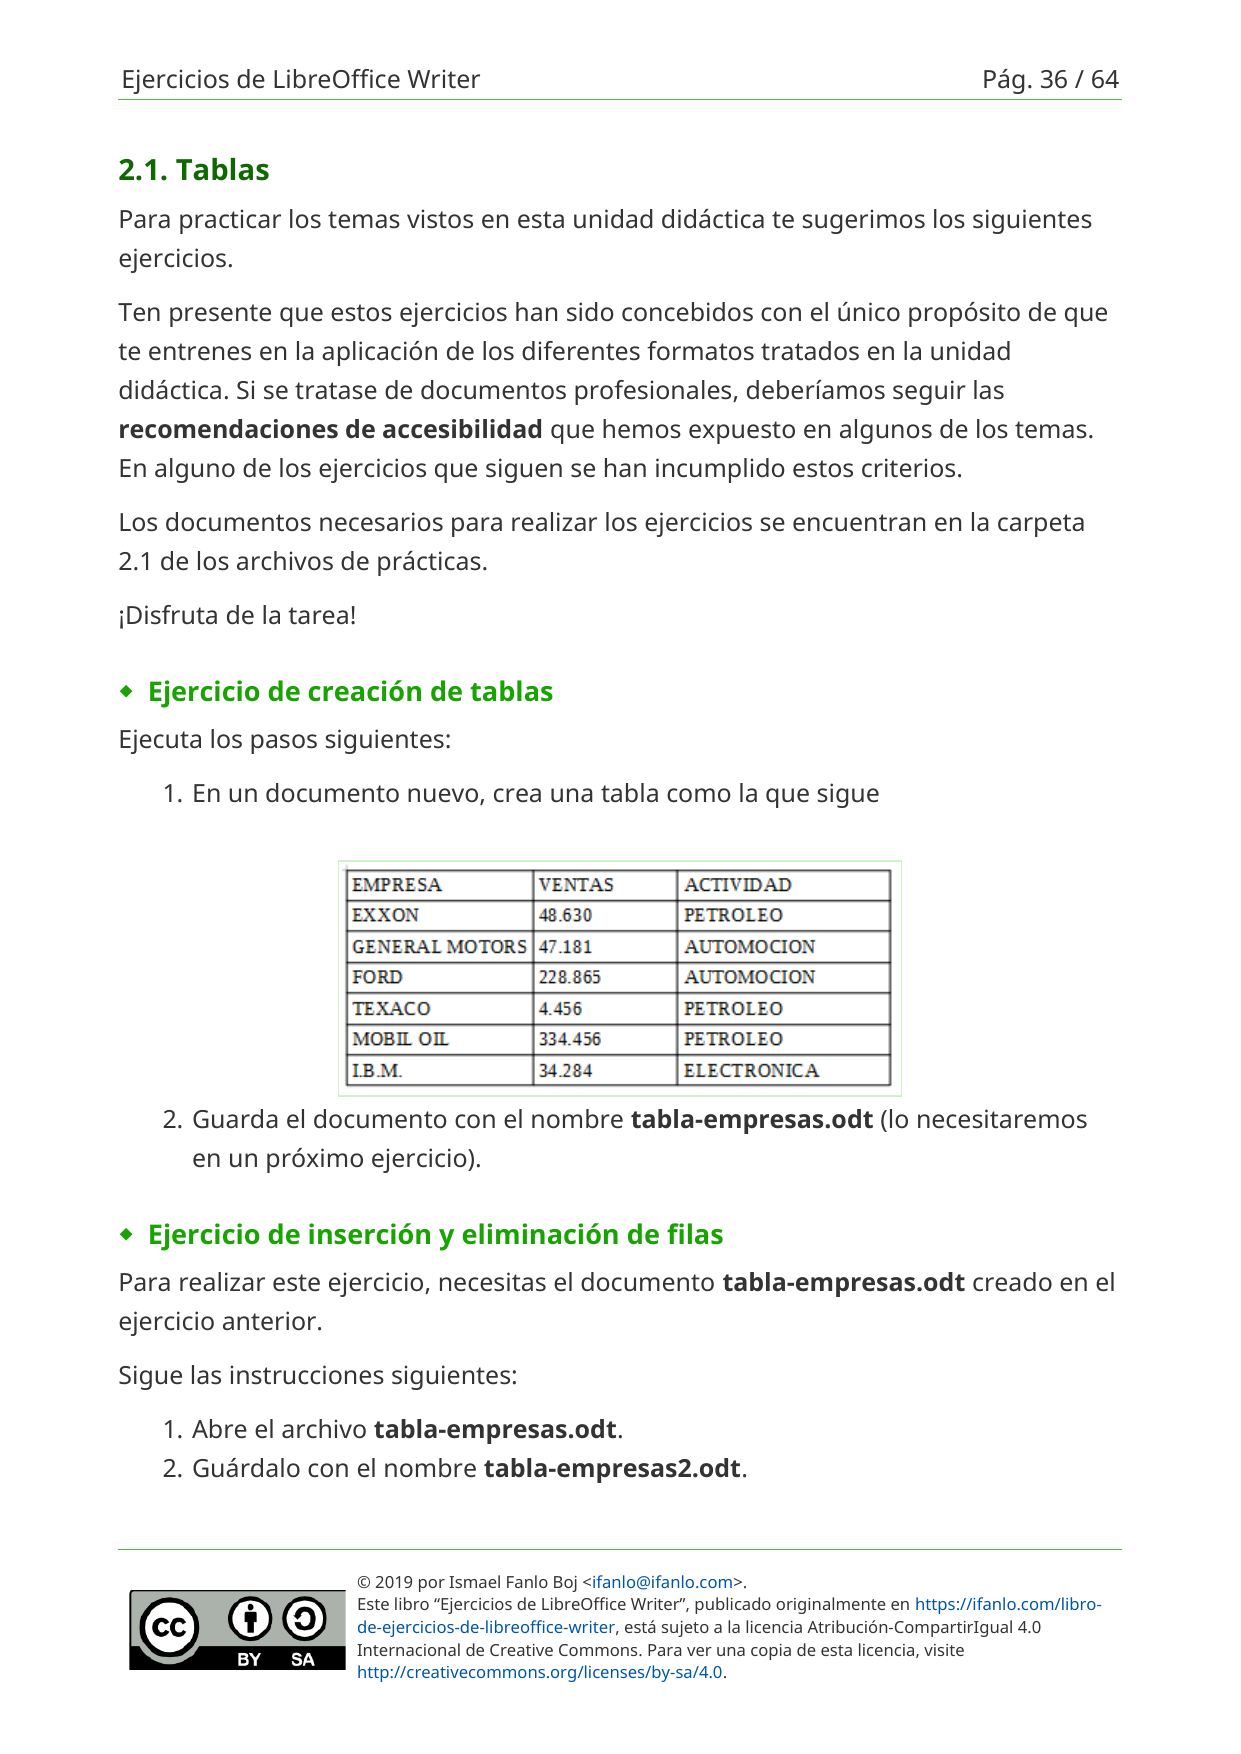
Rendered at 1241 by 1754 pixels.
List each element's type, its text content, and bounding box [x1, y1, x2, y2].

text Ten presente que estos ejercicios han sido concebidos con el único propósito de que te entrenes en la aplicación de los diferentes formatos tratados en la unidad didáctica. Si se tratase de documentos profesionales, deberíamos seguir las recomendaciones de accesibilidad que hemos expuesto en algunos de los temas. En alguno de los ejercicios que siguen se han incumplido estos criterios. [118, 294, 1122, 485]
text Para realizar este ejercicio, necesitas el documento tabla-empresas.odt creado en el ejercicio anterior. [118, 1265, 1122, 1338]
picture [129, 1590, 346, 1670]
subtitle Ejercicio de creación de tablas [118, 672, 1122, 709]
list Guarda el documento con el nombre tabla-empresas.odt (lo necesitaremos en un próximo ejercicio). [162, 853, 1122, 1175]
text Los documentos necesarios para realizar los ejercicios se encuentran en la carpeta 2.1 de los archivos de prácticas. [118, 504, 1122, 578]
list En un documento nuevo, crea una tabla como la que sigue [162, 775, 1122, 848]
list Abre el archivo tabla-empresas.odt. [162, 1411, 1122, 1446]
text Sigue las instrucciones siguientes: [118, 1358, 1122, 1392]
text ¡Disfruta de la tarea! [118, 597, 1122, 632]
subtitle Ejercicio de inserción y eliminación de filas [118, 1215, 1122, 1252]
text Para practicar los temas vistos en esta unidad didáctica te sugerimos los siguientes ejercicios. [118, 201, 1122, 274]
list Guárdalo con el nombre tabla-empresas2.odt. [162, 1451, 1122, 1485]
subtitle 2.1. Tablas [118, 149, 1122, 189]
text Ejecuta los pasos siguientes: [118, 721, 1122, 756]
picture [342, 864, 899, 1093]
